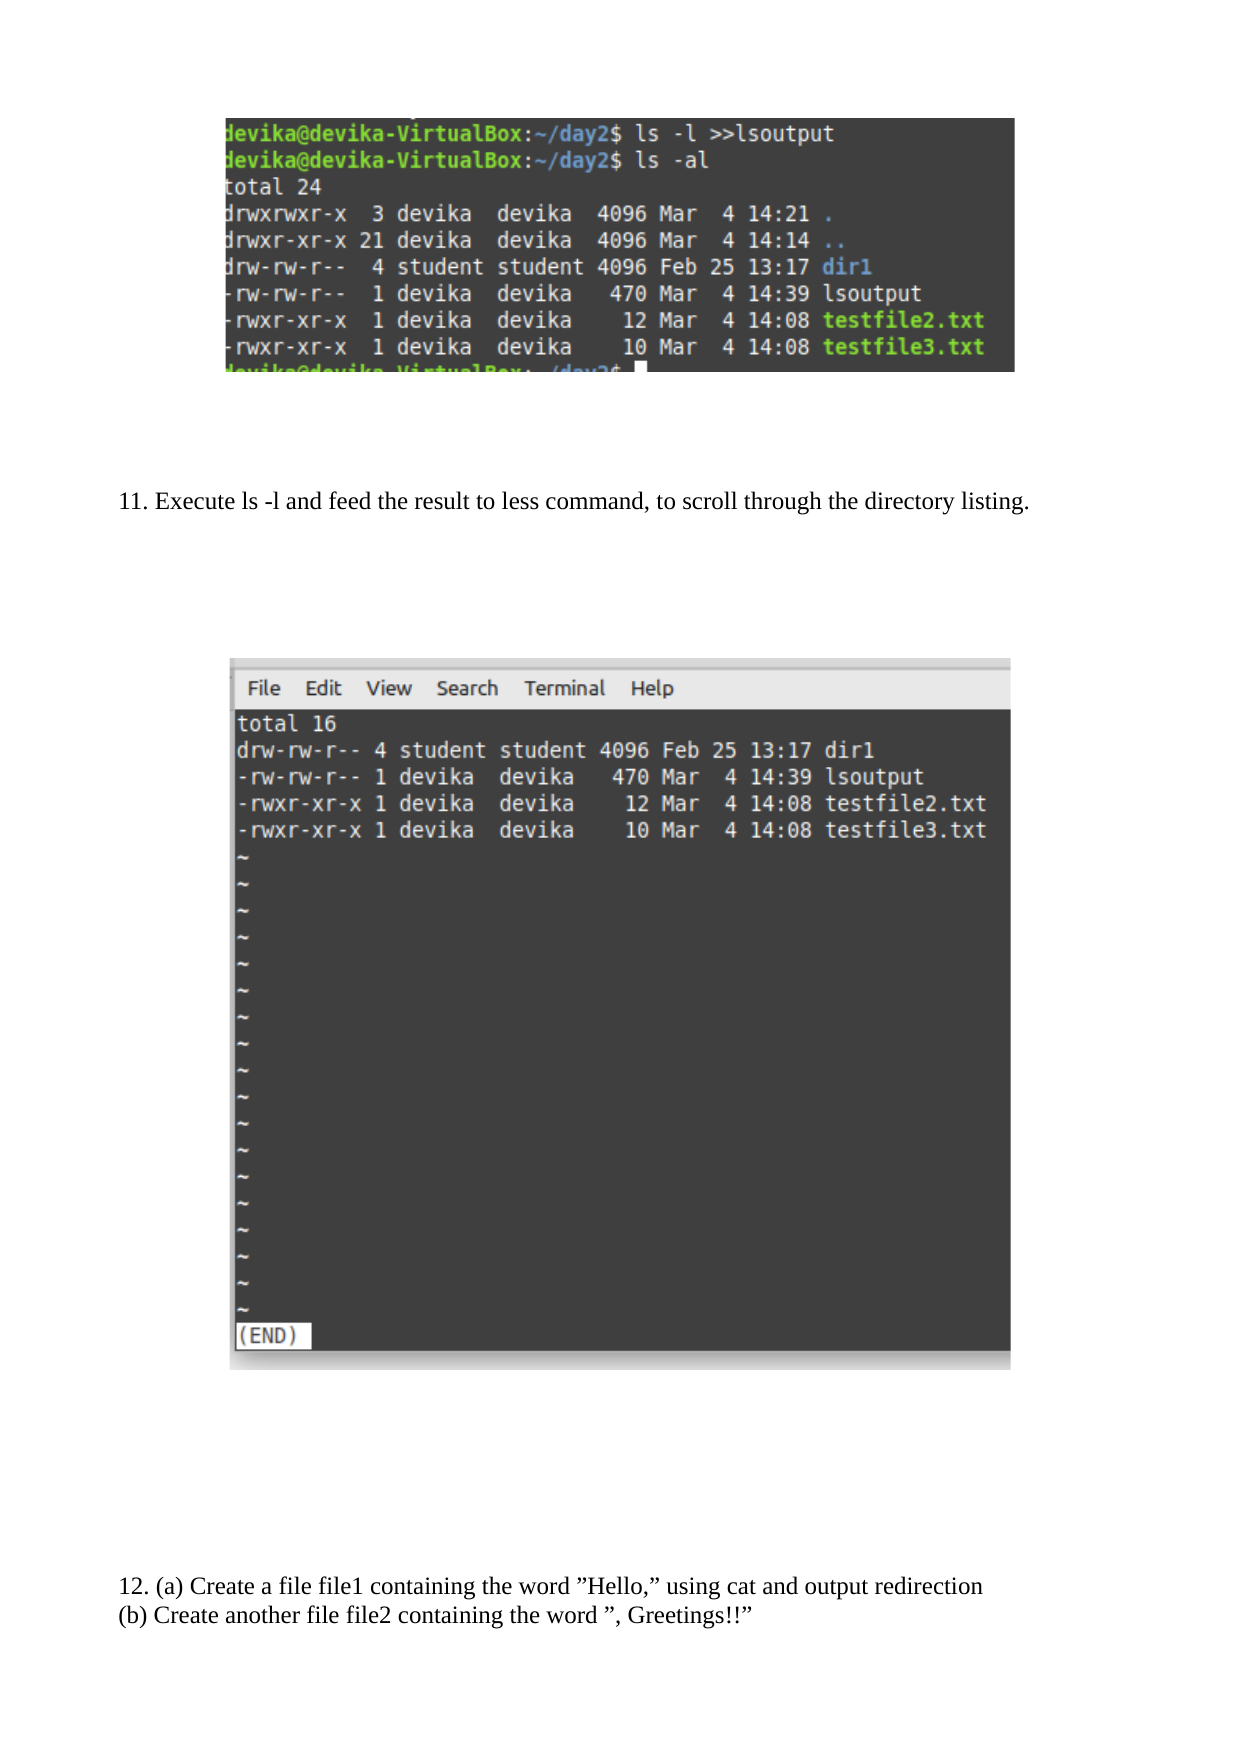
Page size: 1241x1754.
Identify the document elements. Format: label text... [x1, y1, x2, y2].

text (b) Create another file file2 containing the word ”, Greetings!!” [118, 1600, 1122, 1628]
picture [225, 118, 1015, 372]
picture [229, 658, 1011, 1370]
text 11. Execute ls -l and feed the result to less command, to scroll through the directory listing. [118, 486, 1122, 515]
text 12. (a) Create a file file1 containing the word ”Hello,” using cat and output redirection [118, 1571, 1122, 1600]
